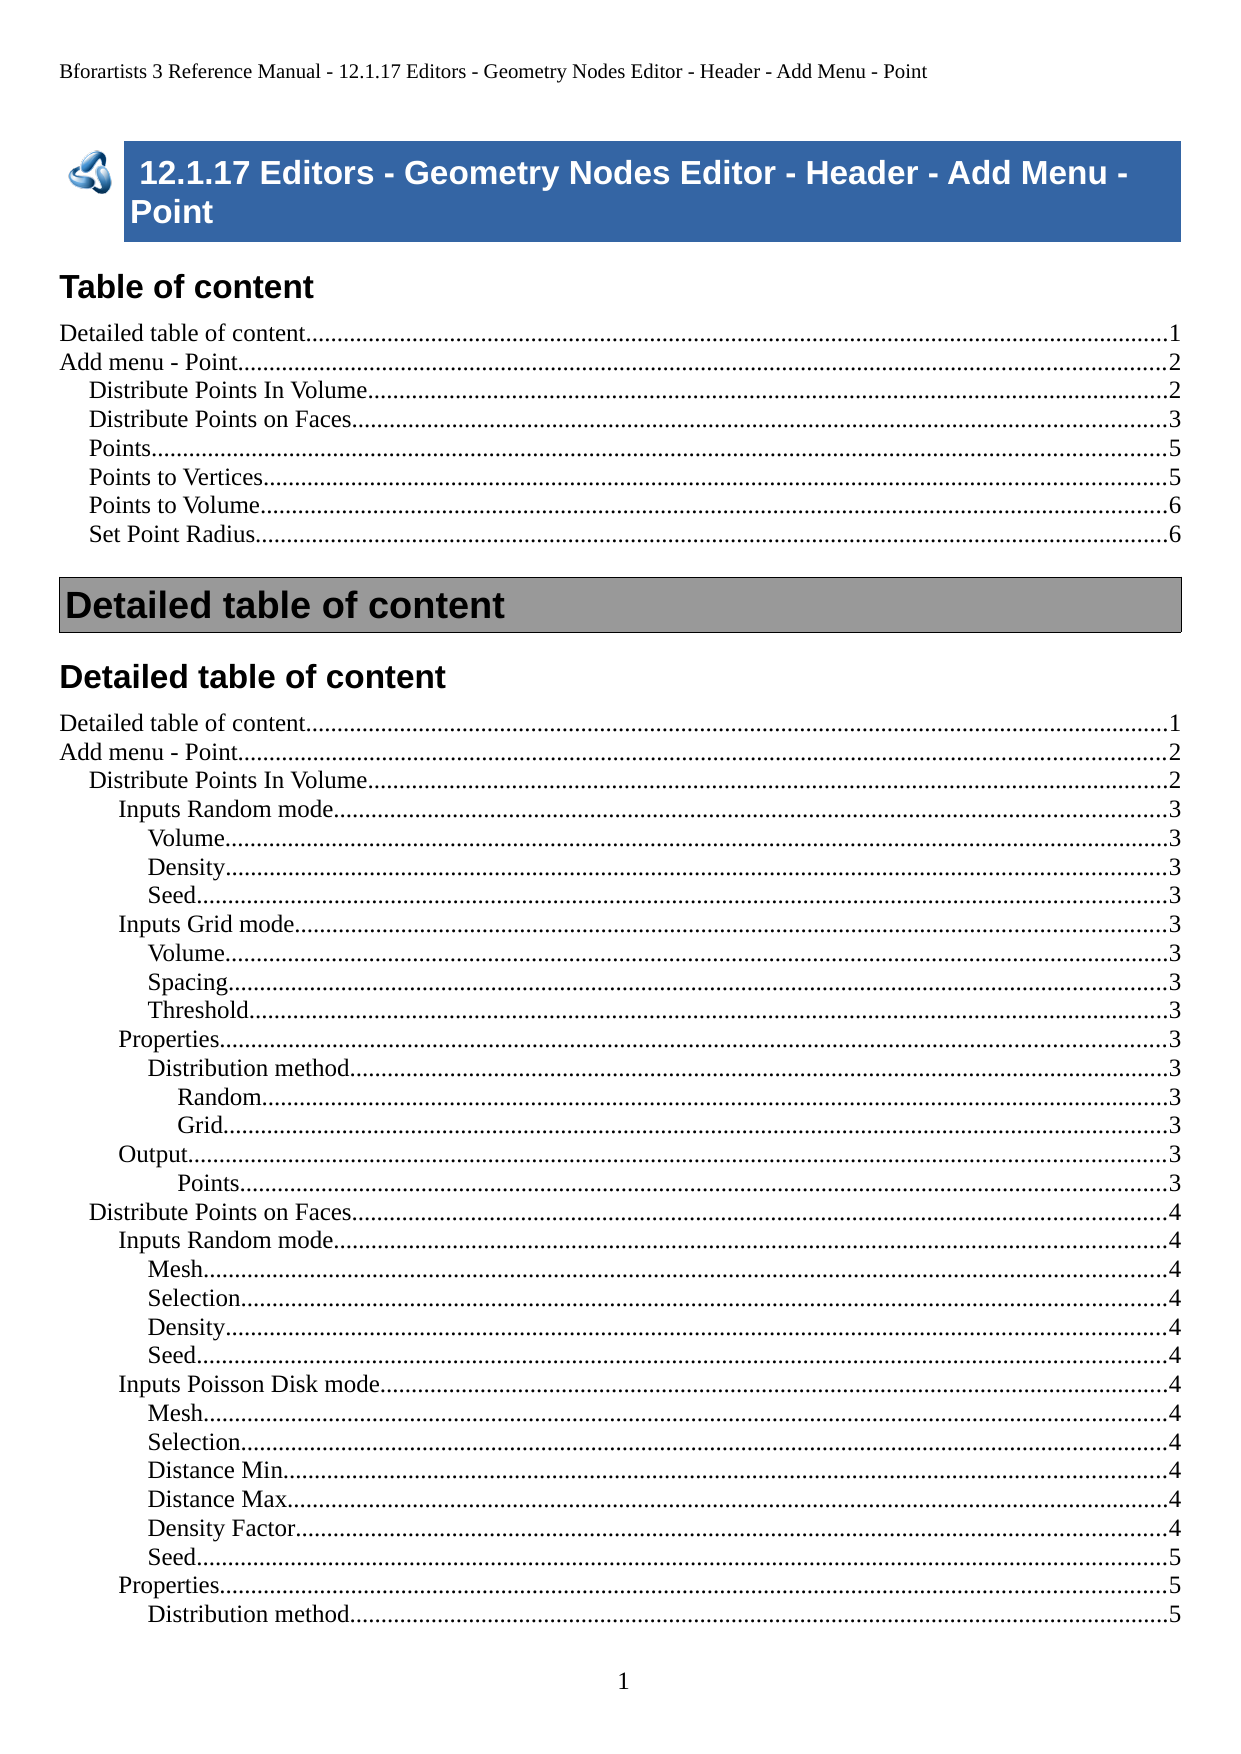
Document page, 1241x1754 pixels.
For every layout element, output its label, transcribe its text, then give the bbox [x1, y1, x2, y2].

text Set Point Radius 6 [88, 519, 1181, 548]
text Random 3 [177, 1082, 1181, 1110]
text Distribution method 5 [147, 1599, 1181, 1628]
text Spacing 3 [147, 967, 1181, 995]
text Grid 3 [177, 1110, 1181, 1139]
picture [65, 147, 114, 197]
text Distribute Points on Faces 3 [88, 404, 1181, 433]
text Inputs Random mode 3 [118, 794, 1181, 823]
text Mesh 4 [147, 1398, 1181, 1427]
text Add menu - Point 2 [59, 347, 1181, 375]
text Distribute Points on Faces 4 [88, 1197, 1181, 1225]
text Detailed table of content 1 [59, 708, 1181, 737]
text Seed 3 [147, 880, 1181, 909]
text Points to Vertices 5 [88, 462, 1181, 490]
text Inputs Random mode 4 [118, 1225, 1181, 1254]
text Distribute Points In Volume 2 [88, 375, 1181, 404]
text Mesh 4 [147, 1254, 1181, 1283]
text Add menu - Point 2 [59, 737, 1181, 765]
text Points to Volume 6 [88, 490, 1181, 519]
text Distance Max 4 [147, 1484, 1181, 1513]
table_header 12.1.17 Editors - Geometry Nodes Editor - Header - Add Menu - Point [124, 141, 1181, 242]
text Volume 3 [147, 823, 1181, 852]
text Points 5 [88, 433, 1181, 462]
text Threshold 3 [147, 995, 1181, 1024]
text Points 3 [177, 1168, 1181, 1197]
table_header [59, 141, 124, 242]
text Distance Min 4 [147, 1455, 1181, 1484]
text Properties 3 [118, 1024, 1181, 1053]
text Distribute Points In Volume 2 [88, 765, 1181, 794]
text Selection 4 [147, 1283, 1181, 1312]
text Seed 5 [147, 1542, 1181, 1570]
text Inputs Grid mode 3 [118, 909, 1181, 938]
text Density 4 [147, 1312, 1181, 1340]
table_header Detailed table of content [60, 578, 1181, 632]
text Properties 5 [118, 1570, 1181, 1599]
text Detailed table of content 1 [59, 318, 1181, 347]
text Inputs Poisson Disk mode 4 [118, 1369, 1181, 1398]
text Output 3 [118, 1139, 1181, 1168]
text Distribution method 3 [147, 1053, 1181, 1082]
text Volume 3 [147, 938, 1181, 967]
text Density Factor 4 [147, 1513, 1181, 1542]
subtitle Table of content [59, 267, 1181, 305]
text Density 3 [147, 852, 1181, 880]
subtitle Detailed table of content [59, 657, 1181, 695]
text Seed 4 [147, 1340, 1181, 1369]
text Selection 4 [147, 1427, 1181, 1455]
